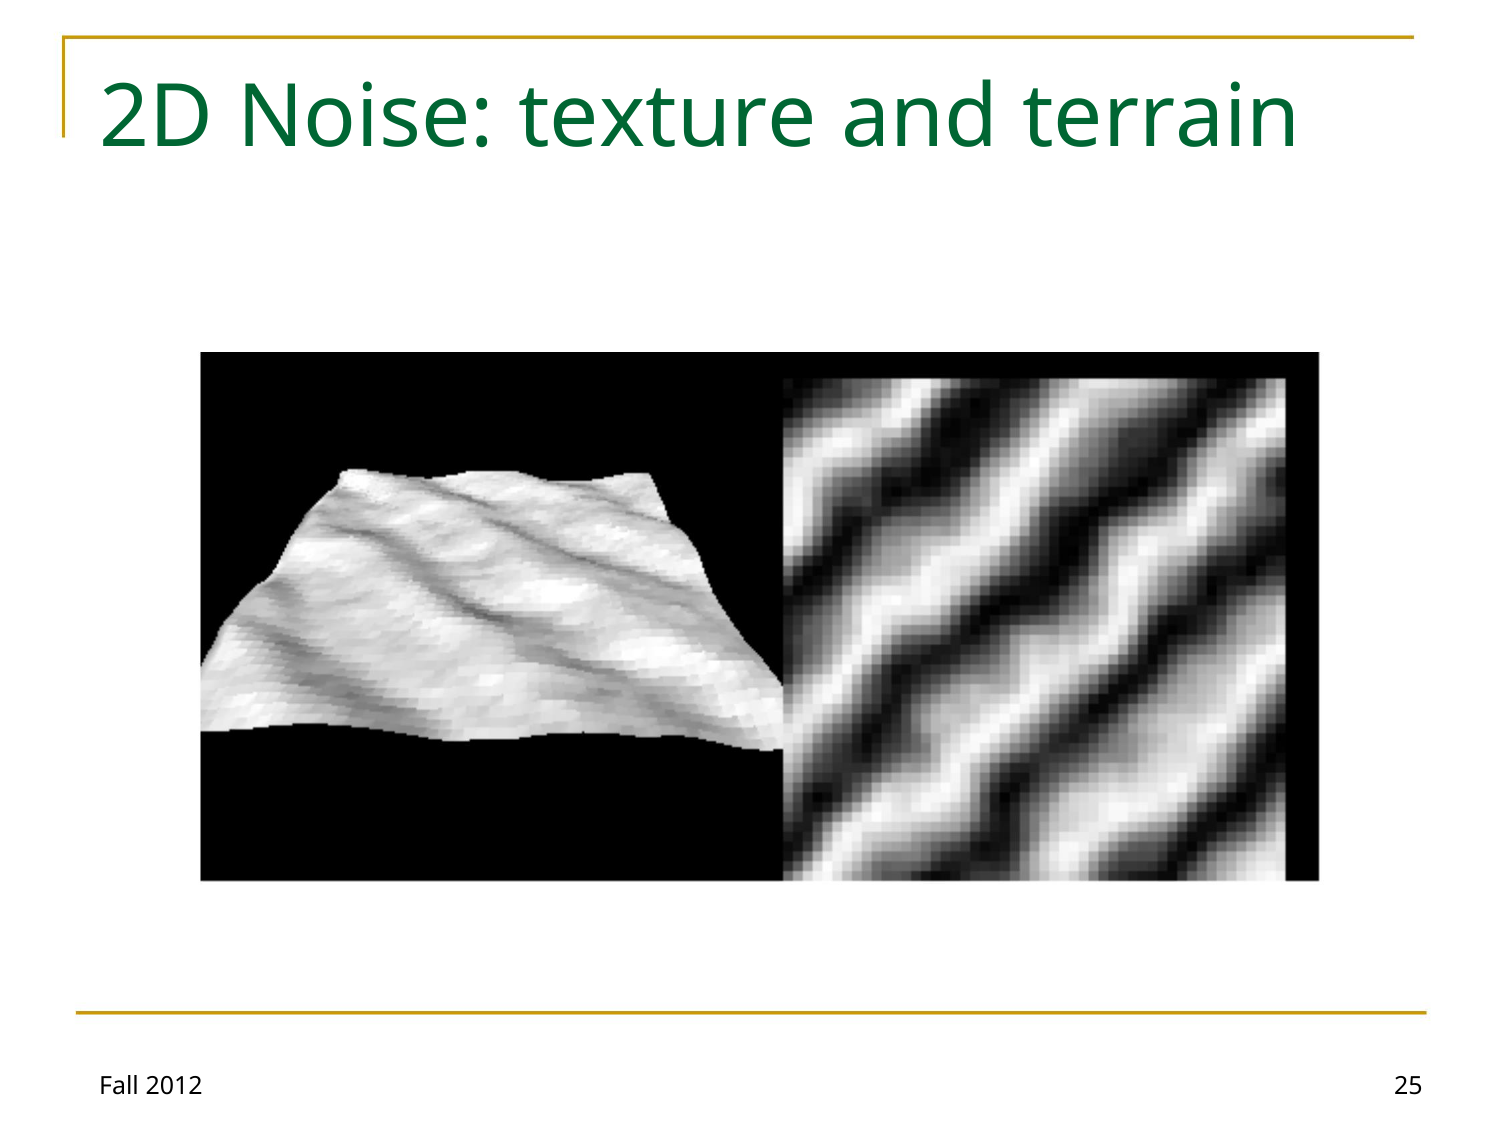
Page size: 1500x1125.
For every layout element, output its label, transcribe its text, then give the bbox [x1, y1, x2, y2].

text 25 [1394, 1074, 1439, 1100]
text 2D Noise: texture and terrain [99, 74, 1367, 165]
text Fall 2012 [99, 1074, 214, 1100]
picture [0, 0, 1500, 1125]
